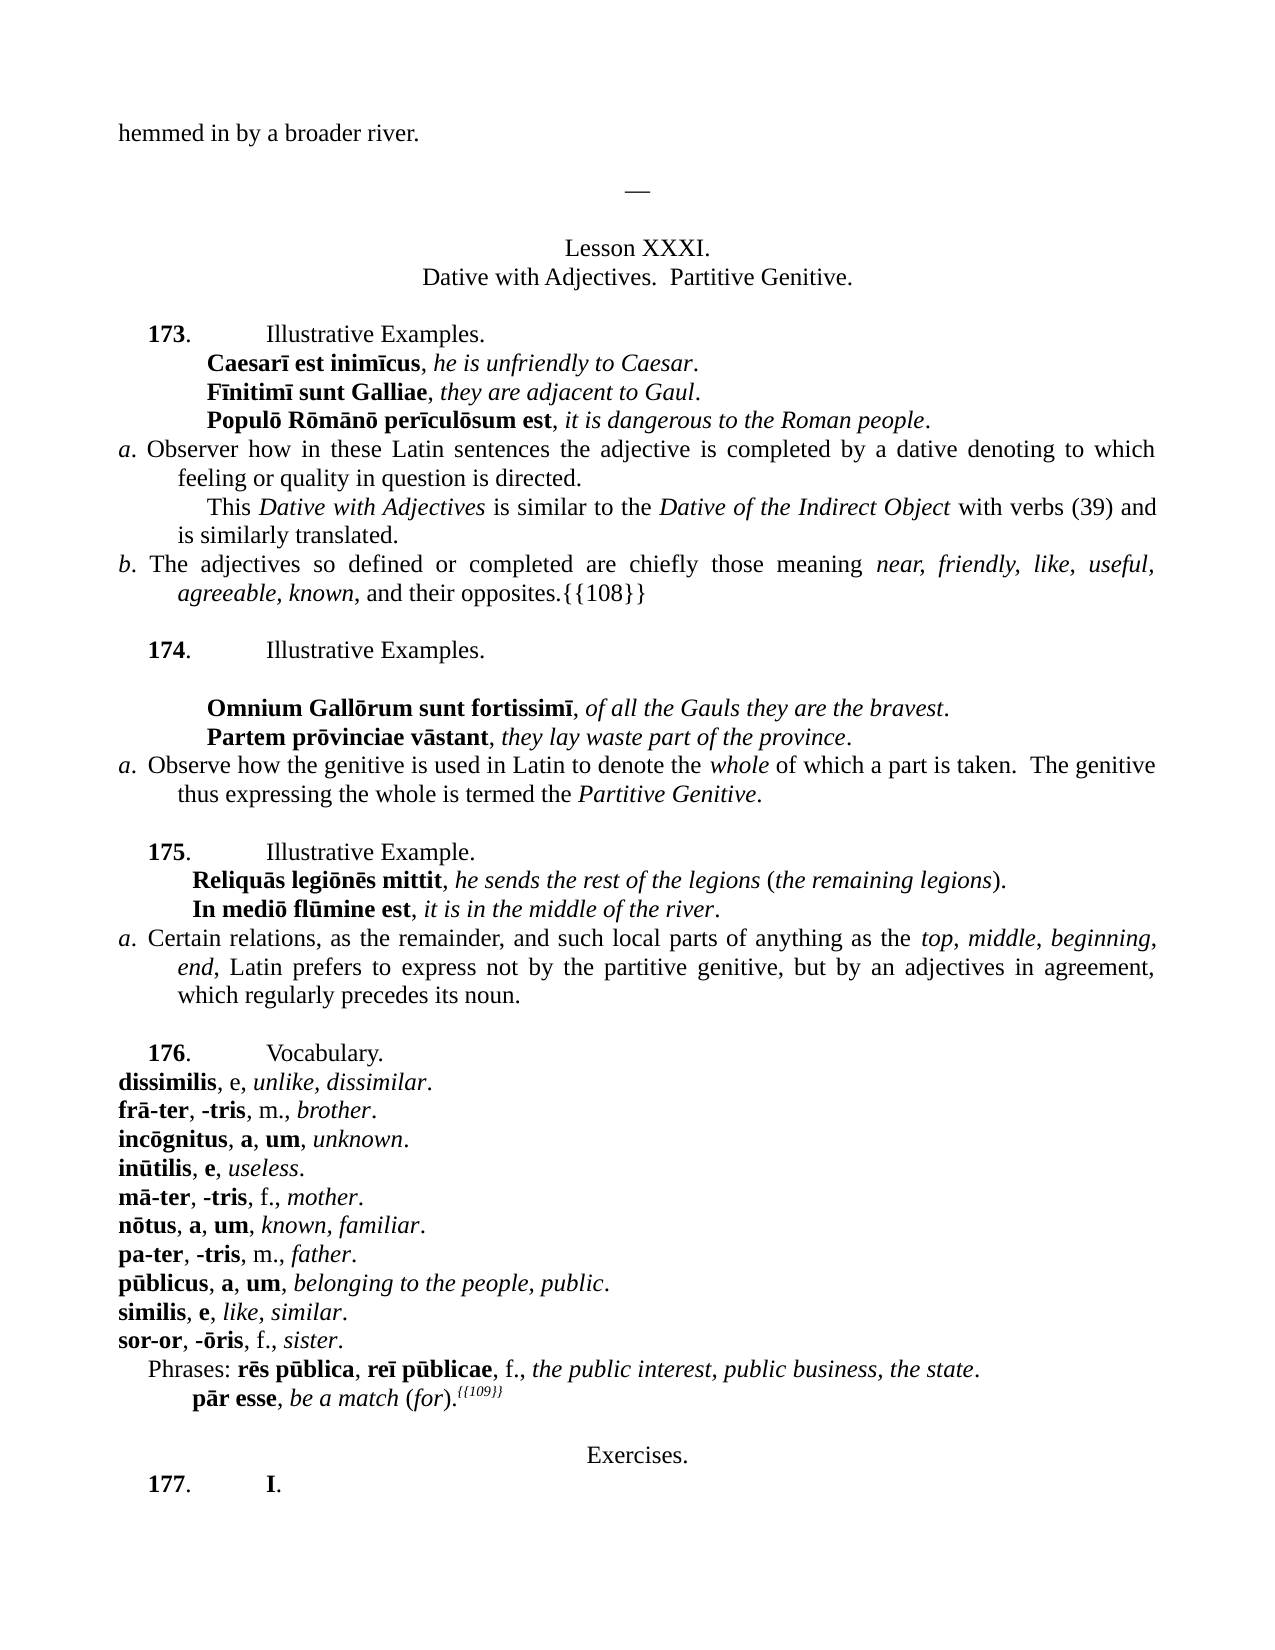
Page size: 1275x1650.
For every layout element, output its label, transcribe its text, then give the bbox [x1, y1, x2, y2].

text nōtus, a, um, known, familiar. [118, 1211, 1157, 1239]
text hemmed in by a broader river. [118, 118, 1157, 147]
text Omnium Gallōrum sunt fortissimī, of all the Gauls they are the bravest. [118, 693, 1157, 722]
text mā-ter, -tris, f., mother. [118, 1182, 1157, 1211]
text incōgnitus, a, um, unknown. [118, 1124, 1157, 1153]
text — [118, 176, 1157, 204]
text Phrases: rēs pūblica, reī pūblicae, f., the public interest, public business, the state. [118, 1354, 1157, 1383]
text pūblicus, a, um, belonging to the people, public. [118, 1268, 1157, 1297]
text dissimilis, e, unlike, dissimilar. [118, 1067, 1157, 1096]
text 175. Illustrative Example. [118, 837, 1157, 866]
text 174. Illustrative Examples. [118, 636, 1157, 664]
text In mediō flūmine est, it is in the middle of the river. [118, 894, 1157, 923]
text pār esse, be a match (for).{{109}} [118, 1383, 1157, 1412]
text Exercises. [118, 1441, 1157, 1469]
text a. Observer how in these Latin sentences the adjective is completed by a dative denoting to which feeling or quality in question is directed. [118, 434, 1157, 492]
text Caesarī est inimīcus, he is unfriendly to Caesar. [118, 348, 1157, 377]
text Partem prōvinciae vāstant, they lay waste part of the province. [118, 722, 1157, 751]
text Populō Rōmānō perīculōsum est, it is dangerous to the Roman people. [118, 406, 1157, 434]
text 173. Illustrative Examples. [118, 319, 1157, 348]
text Reliquās legiōnēs mittit, he sends the rest of the legions (the remaining legions). [118, 866, 1157, 894]
text 177. I. [118, 1469, 1157, 1498]
text This Dative with Adjectives is similar to the Dative of the Indirect Object with verbs (39) and is similarly translated. [118, 492, 1157, 549]
text Fīnitimī sunt Galliae, they are adjacent to Gaul. [118, 377, 1157, 406]
text Dative with Adjectives. Partitive Genitive. [118, 262, 1157, 291]
text Lesson XXXI. [118, 233, 1157, 262]
text sor-or, -ōris, f., sister. [118, 1326, 1157, 1354]
text pa-ter, -tris, m., father. [118, 1239, 1157, 1268]
text inūtilis, e, useless. [118, 1153, 1157, 1182]
text a. Certain relations, as the remainder, and such local parts of anything as the top, middle, beginning, end, Latin prefers to express not by the partitive genitive, but by an adjectives in agreement, which regularly precedes its noun. [118, 923, 1157, 1009]
text frā-ter, -tris, m., brother. [118, 1096, 1157, 1124]
text 176. Vocabulary. [118, 1038, 1157, 1067]
text a. Observe how the genitive is used in Latin to denote the whole of which a part is taken. The genitive thus expressing the whole is termed the Partitive Genitive. [118, 751, 1157, 808]
text similis, e, like, similar. [118, 1297, 1157, 1326]
text b. The adjectives so defined or completed are chiefly those meaning near, friendly, like, useful, agreeable, known, and their opposites.{{108}} [118, 549, 1157, 607]
